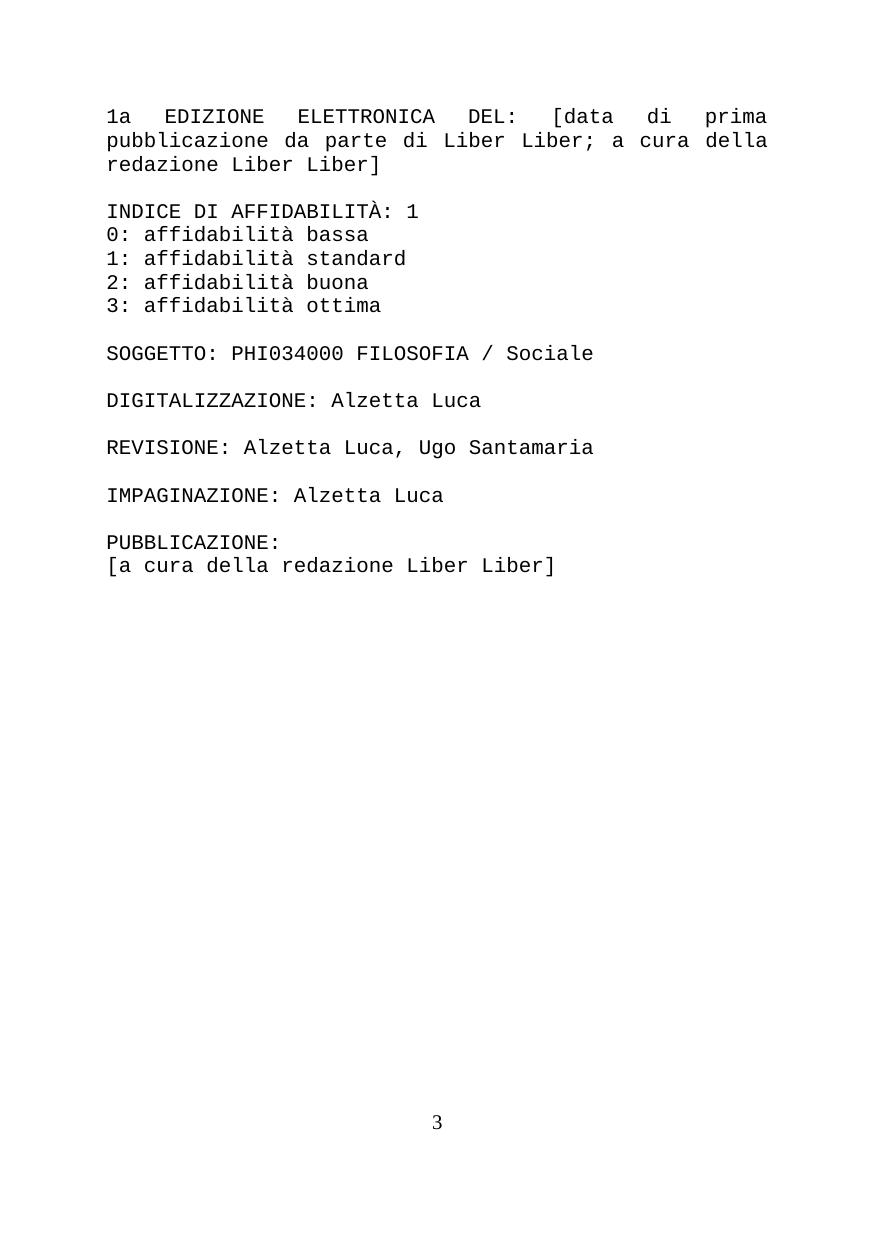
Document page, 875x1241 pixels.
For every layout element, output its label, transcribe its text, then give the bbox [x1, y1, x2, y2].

text REVISIONE: Alzetta Luca, Ugo Santamaria [106, 437, 768, 461]
text 1: affidabilità standard [106, 248, 768, 272]
text IMPAGINAZIONE: Alzetta Luca [106, 484, 768, 508]
text INDICE DI AFFIDABILITÀ: 1 [106, 201, 768, 224]
text 3: affidabilità ottima [106, 295, 768, 319]
text [a cura della redazione Liber Liber] [106, 556, 768, 579]
text 2: affidabilità buona [106, 272, 768, 295]
text 1a EDIZIONE ELETTRONICA DEL: [data di prima pubblicazione da parte di Liber Liber; a cura della redazione Liber Liber] [106, 106, 768, 177]
text DIGITALIZZAZIONE: Alzetta Luca [106, 390, 768, 414]
text PUBBLICAZIONE: [106, 532, 768, 556]
text SOGGETTO: PHI034000 FILOSOFIA / Sociale [106, 343, 768, 366]
text 0: affidabilità bassa [106, 224, 768, 248]
